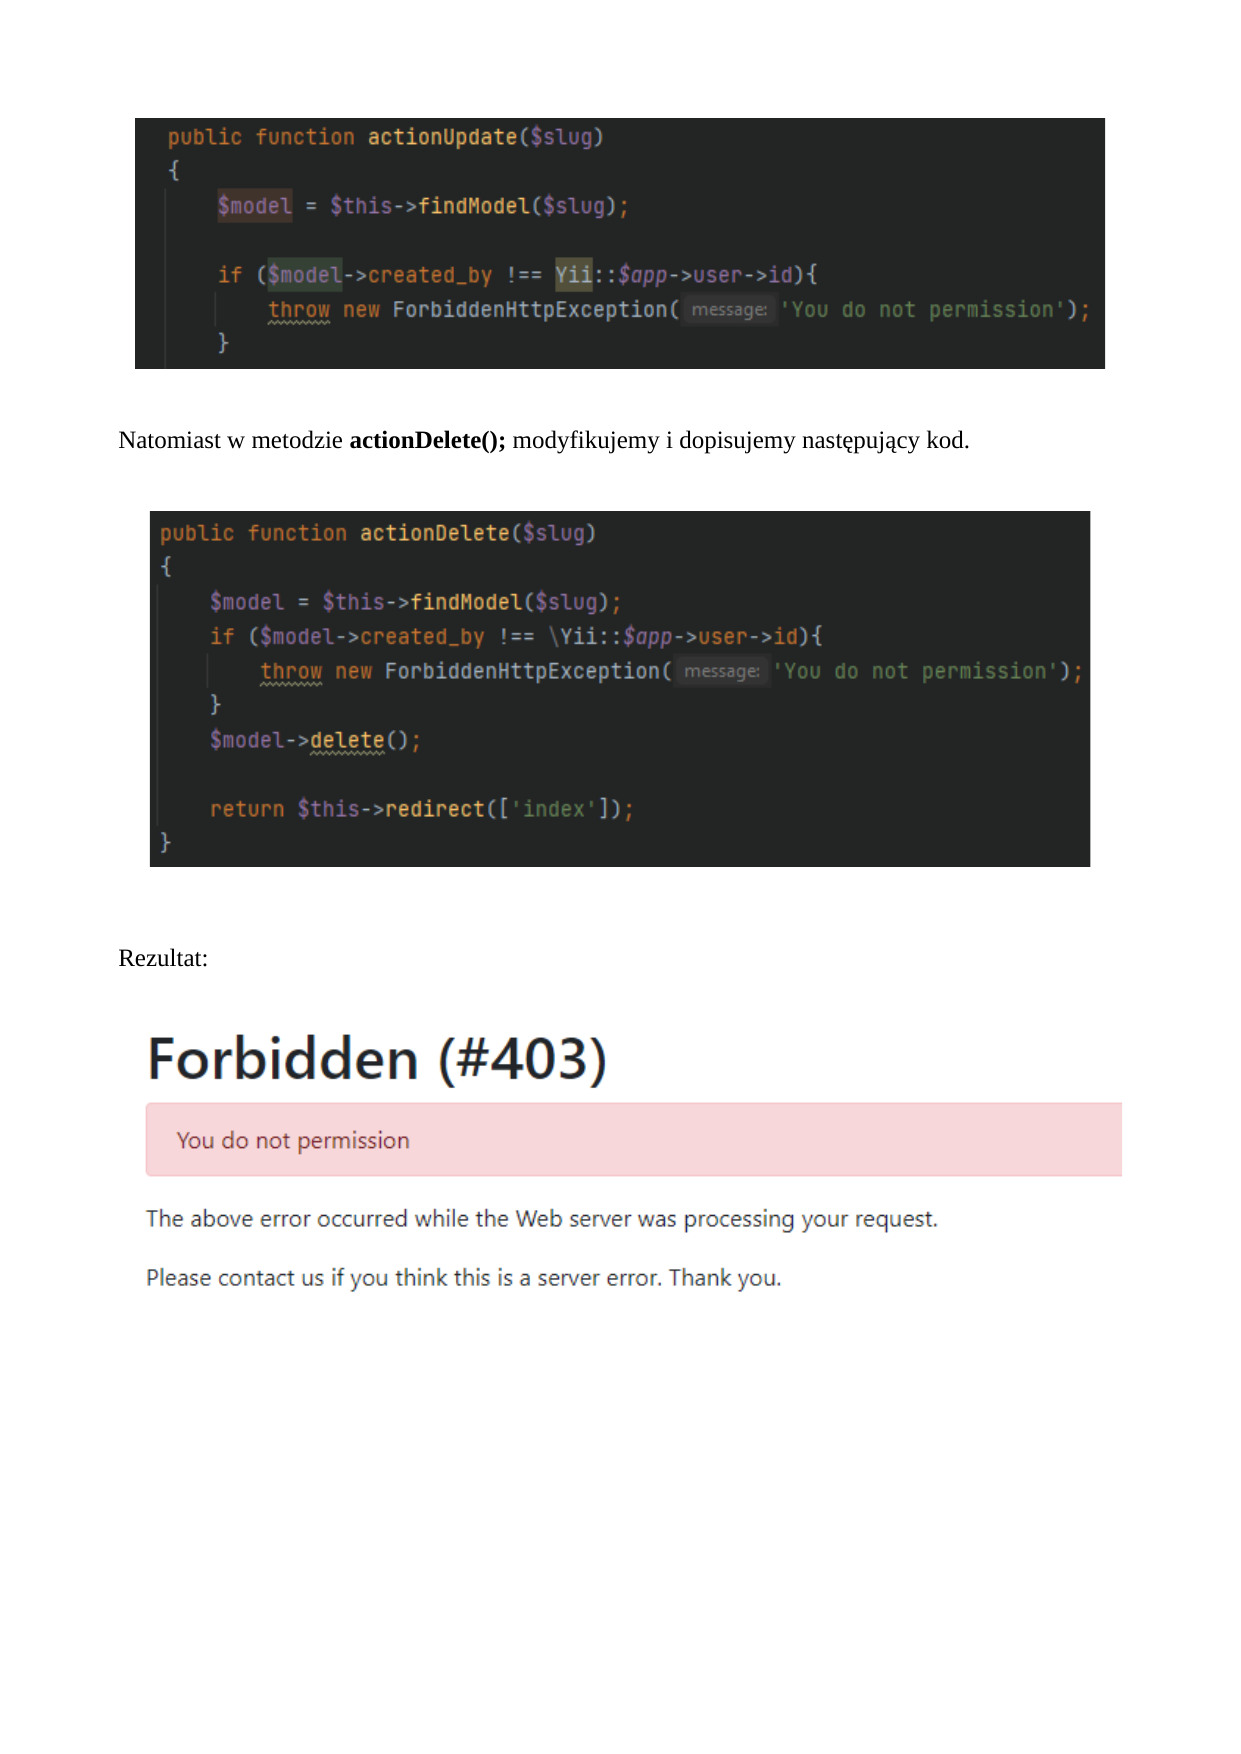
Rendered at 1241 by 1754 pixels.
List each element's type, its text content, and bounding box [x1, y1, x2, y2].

picture [118, 1029, 1123, 1308]
picture [135, 118, 1106, 369]
picture [149, 511, 1091, 867]
text Rezultat: [118, 943, 1122, 972]
text Natomiast w metodzie actionDelete(); modyfikujemy i dopisujemy następujący kod. [118, 426, 1122, 454]
